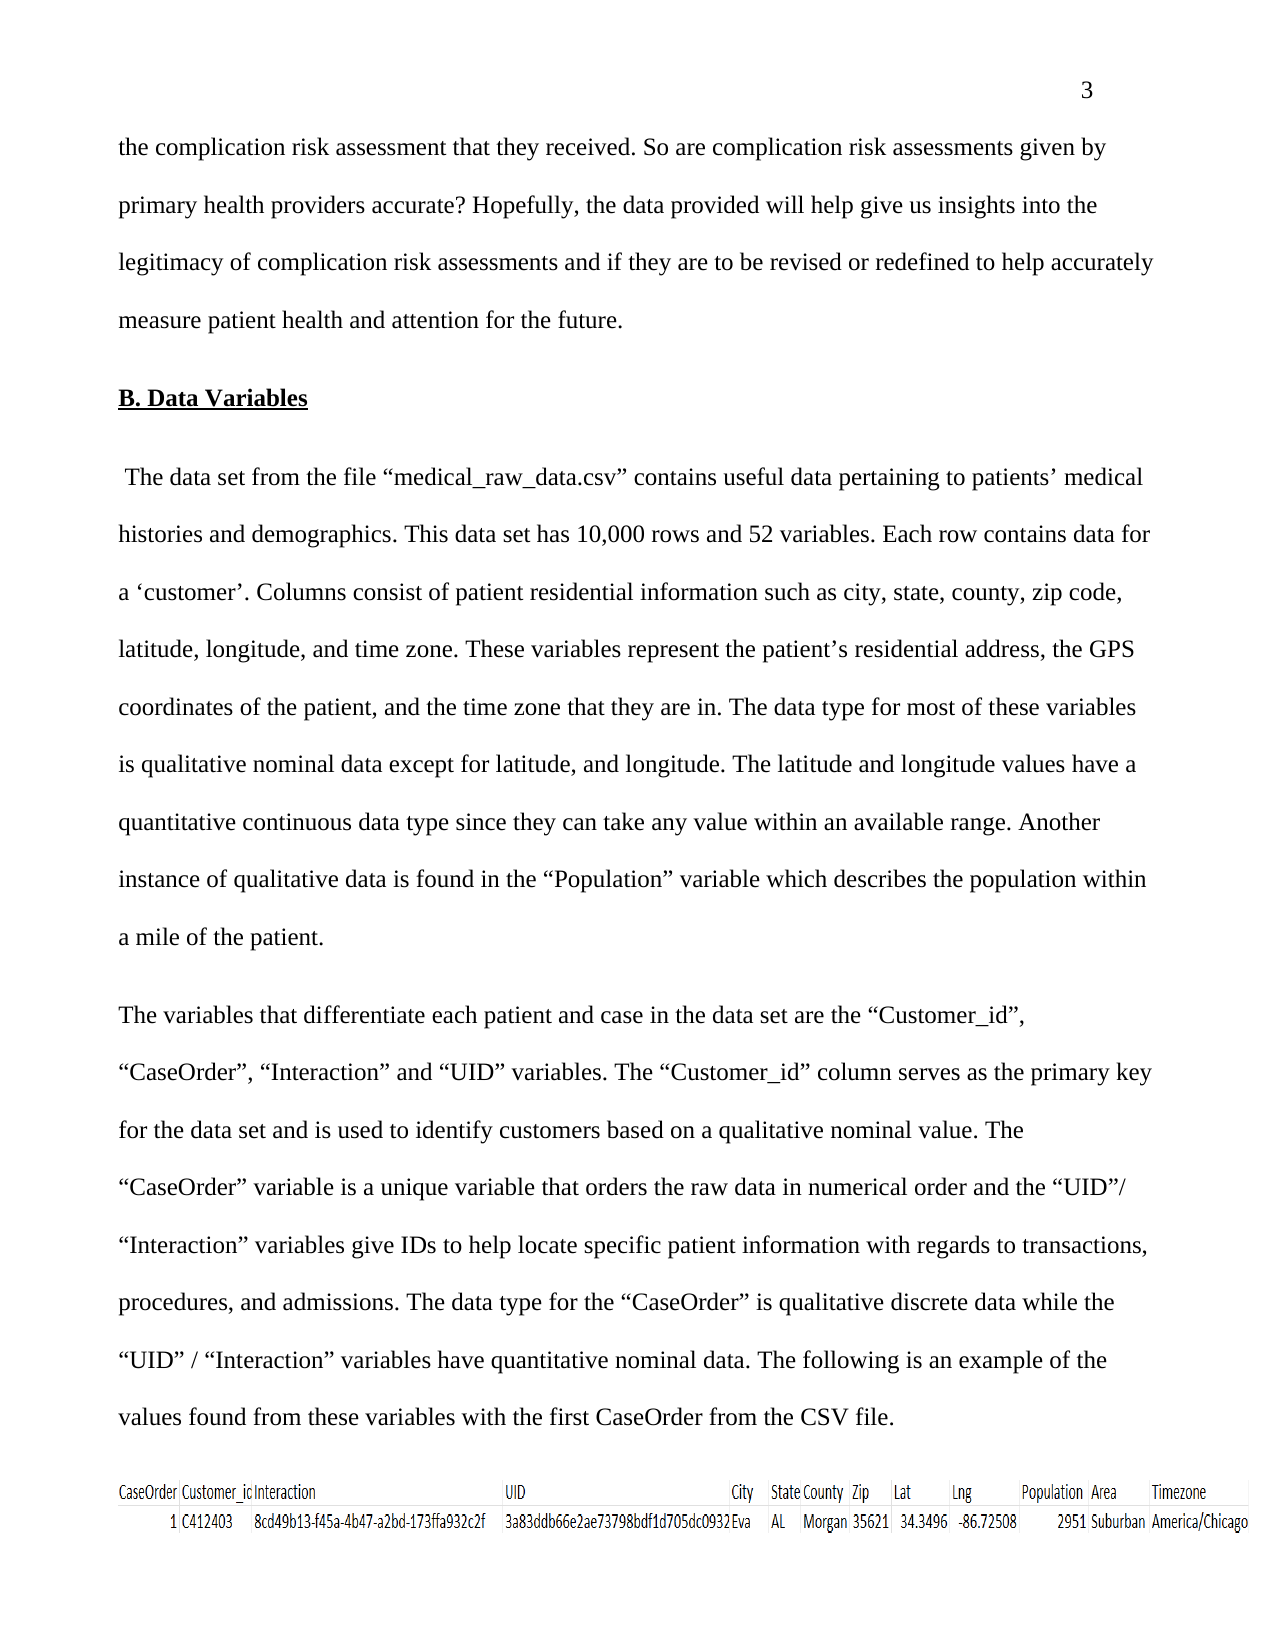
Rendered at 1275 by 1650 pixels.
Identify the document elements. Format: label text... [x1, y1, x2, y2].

text the complication risk assessment that they received. So are complication risk assessments given by primary health providers accurate? Hopefully, the data provided will help give us insights into the legitimacy of complication risk assessments and if they are to be revised or redefined to help accurately measure patient health and attention for the future. [118, 132, 1157, 334]
text B. Data Variables [118, 383, 1157, 412]
text The data set from the file “medical_raw_data.csv” contains useful data pertaining to patients’ medical histories and demographics. This data set has 10,000 rows and 52 variables. Each row contains data for a ‘customer’. Columns consist of patient residential information such as city, state, county, zip code, latitude, longitude, and time zone. These variables represent the patient’s residential address, the GPS coordinates of the patient, and the time zone that they are in. The data type for most of these variables is qualitative nominal data except for latitude, and longitude. The latitude and longitude values have a quantitative continuous data type since they can take any value within an available range. Another instance of qualitative data is found in the “Population” variable which describes the population within a mile of the patient. [118, 462, 1157, 950]
text The variables that differentiate each patient and case in the data set are the “Customer_id”, “CaseOrder”, “Interaction” and “UID” variables. The “Customer_id” column serves as the primary key for the data set and is used to identify customers based on a qualitative nominal value. The “CaseOrder” variable is a unique variable that orders the raw data in numerical order and the “UID”/ “Interaction” variables give IDs to help locate specific patient information with regards to transactions, procedures, and admissions. The data type for the “CaseOrder” is qualitative discrete data while the “UID” / “Interaction” variables have quantitative nominal data. The following is an example of the values found from these variables with the first CaseOrder from the CSV file. [118, 1000, 1157, 1431]
